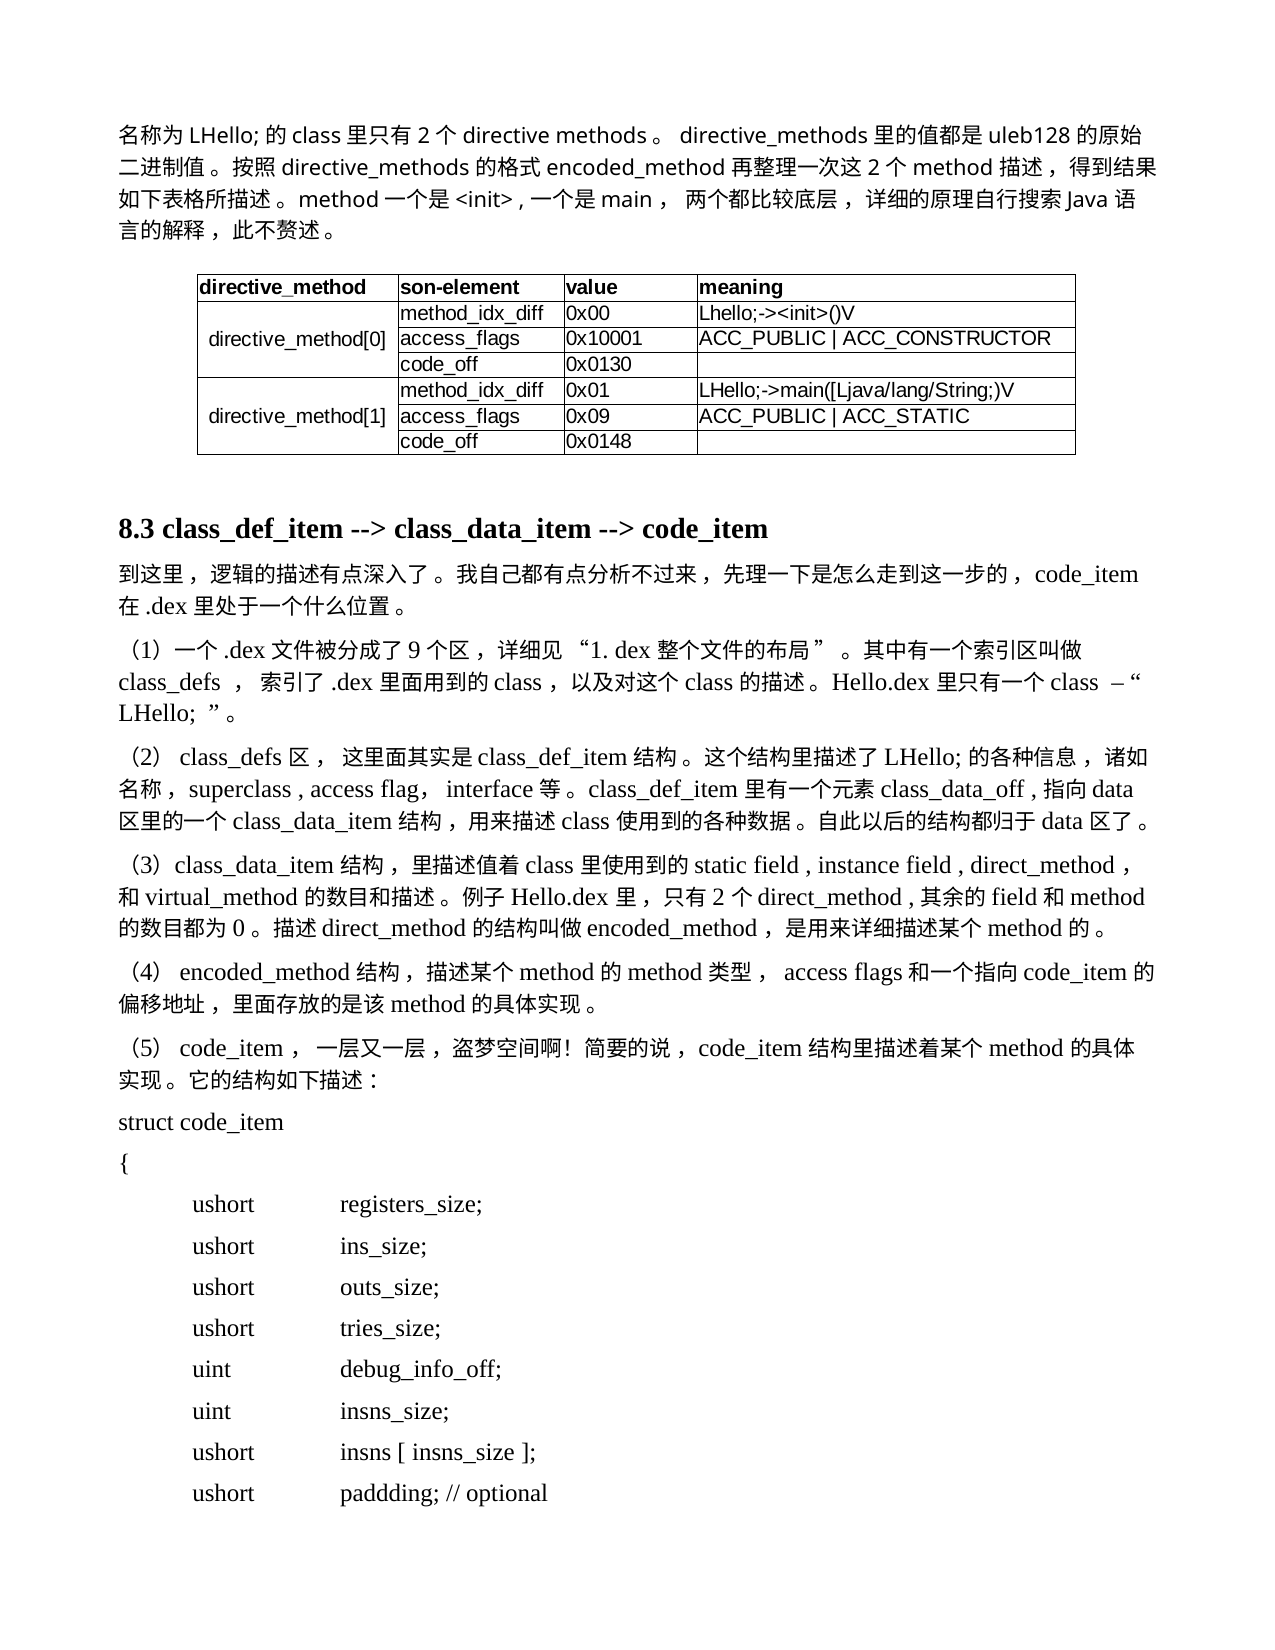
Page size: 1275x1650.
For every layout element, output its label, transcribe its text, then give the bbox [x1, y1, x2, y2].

text （3）class_data_item 结构 ，里描述值着 class 里使用到的 static field , instance field , direct_method ， 和 virtual_method 的数目和描述 。例子 Hello.dex 里 ，只有 2 个 direct_method , 其余的 field 和 method 的数目都为 0 。描述 direct_method 的结构叫做 encoded_method ，是用来详细描述某个 method 的 。 [118, 848, 1157, 943]
text （2） class_defs 区 ， 这里面其实是class_def_item 结构 。这个结构里描述了 LHello; 的各种信息 ，诸如名称 ，superclass , access flag， interface 等 。class_def_item 里有一个元素 class_data_off , 指向 data 区里的一个 class_data_item 结构 ，用来描述 class 使用到的各种数据 。自此以后的结构都归于 data 区了 。 [118, 740, 1157, 835]
text ushort tries_size; [118, 1313, 1157, 1342]
text （1）一个 .dex 文件被分成了 9 个区 ，详细见 “1. dex 整个文件的布局 ” 。其中有一个索引区叫做 class_defs ， 索引了 .dex 里面用到的 class ，以及对这个 class 的描述 。Hello.dex 里只有一个 class – “ LHello; ” 。 [118, 633, 1157, 728]
text 名称为 LHello; 的 class 里只有 2 个 directive methods 。 directive_methods 里的值都是 uleb128 的原始二进制值 。按照 directive_methods 的格式 encoded_method 再整理一次这 2 个 method 描述 ，得到结果如下表格所描述 。method 一个是 <init> , 一个是 main ， 两个都比较底层 ，详细的原理自行搜索 Java 语言的解释 ，此不赘述 。 [118, 118, 1157, 245]
text uint insns_size; [118, 1396, 1157, 1424]
text （4） encoded_method 结构 ，描述某个 method 的 method 类型 ， access flags 和一个指向 code_item 的偏移地址 ，里面存放的是该 method 的具体实现 。 [118, 955, 1157, 1019]
text （5） code_item ， 一层又一层 ，盗梦空间啊！简要的说 ，code_item 结构里描述着某个 method 的具体实现 。它的结构如下描述 ： [118, 1031, 1157, 1094]
text ushort registers_size; [118, 1189, 1157, 1218]
text struct code_item [118, 1107, 1157, 1136]
text 到这里 ，逻辑的描述有点深入了 。我自己都有点分析不过来 ，先理一下是怎么走到这一步的 ，code_item 在 .dex 里处于一个什么位置 。 [118, 557, 1157, 620]
text ushort ins_size; [118, 1231, 1157, 1259]
subtitle 8.3 class_def_item --> class_data_item --> code_item [118, 511, 1157, 544]
text uint debug_info_off; [118, 1354, 1157, 1383]
text ushort paddding; // optional [118, 1478, 1157, 1507]
text ushort insns [ insns_size ]; [118, 1437, 1157, 1466]
text ushort outs_size; [118, 1272, 1157, 1301]
text { [118, 1148, 1157, 1177]
